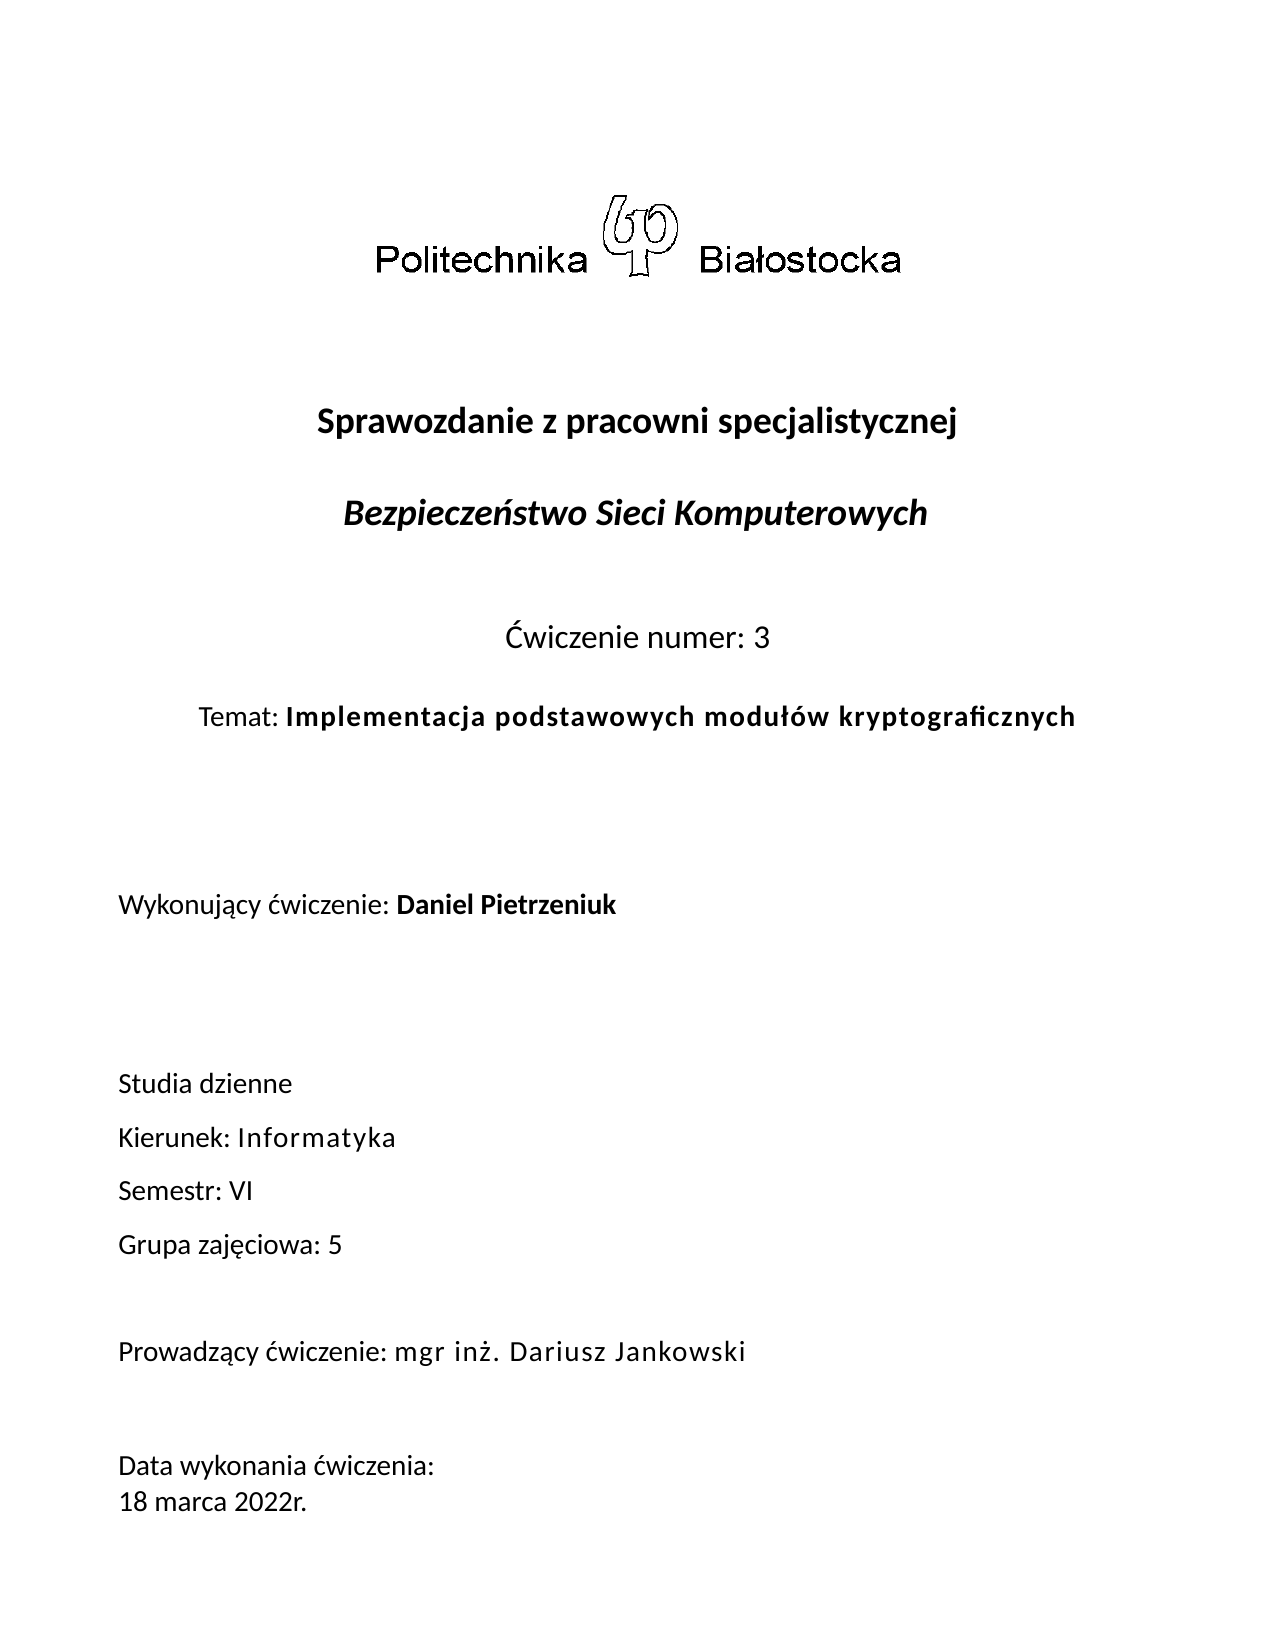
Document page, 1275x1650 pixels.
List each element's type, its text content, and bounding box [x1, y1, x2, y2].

picture [342, 195, 933, 340]
text Bezpieczeństwo Sieci Komputerowych [118, 489, 1157, 535]
text Data wykonania ćwiczenia: [118, 1447, 566, 1483]
text Temat: Implementacja podstawowych modułów kryptograficznych [118, 698, 1157, 733]
text Studia dzienne [118, 1065, 1157, 1101]
text Ćwiczenie numer: 3 [118, 616, 1157, 657]
text Kierunek: Informatyka [118, 1119, 1157, 1154]
text Grupa zajęciowa: 5 [118, 1226, 1157, 1261]
text Prowadzący ćwiczenie: mgr inż. Dariusz Jankowski [118, 1333, 1157, 1368]
text 18 marca 2022r. [118, 1483, 566, 1518]
text Semestr: VI [118, 1172, 1157, 1208]
text Wykonujący ćwiczenie: Daniel Pietrzeniuk [118, 886, 1157, 922]
text Sprawozdanie z pracowni specjalistycznej [118, 397, 1157, 443]
